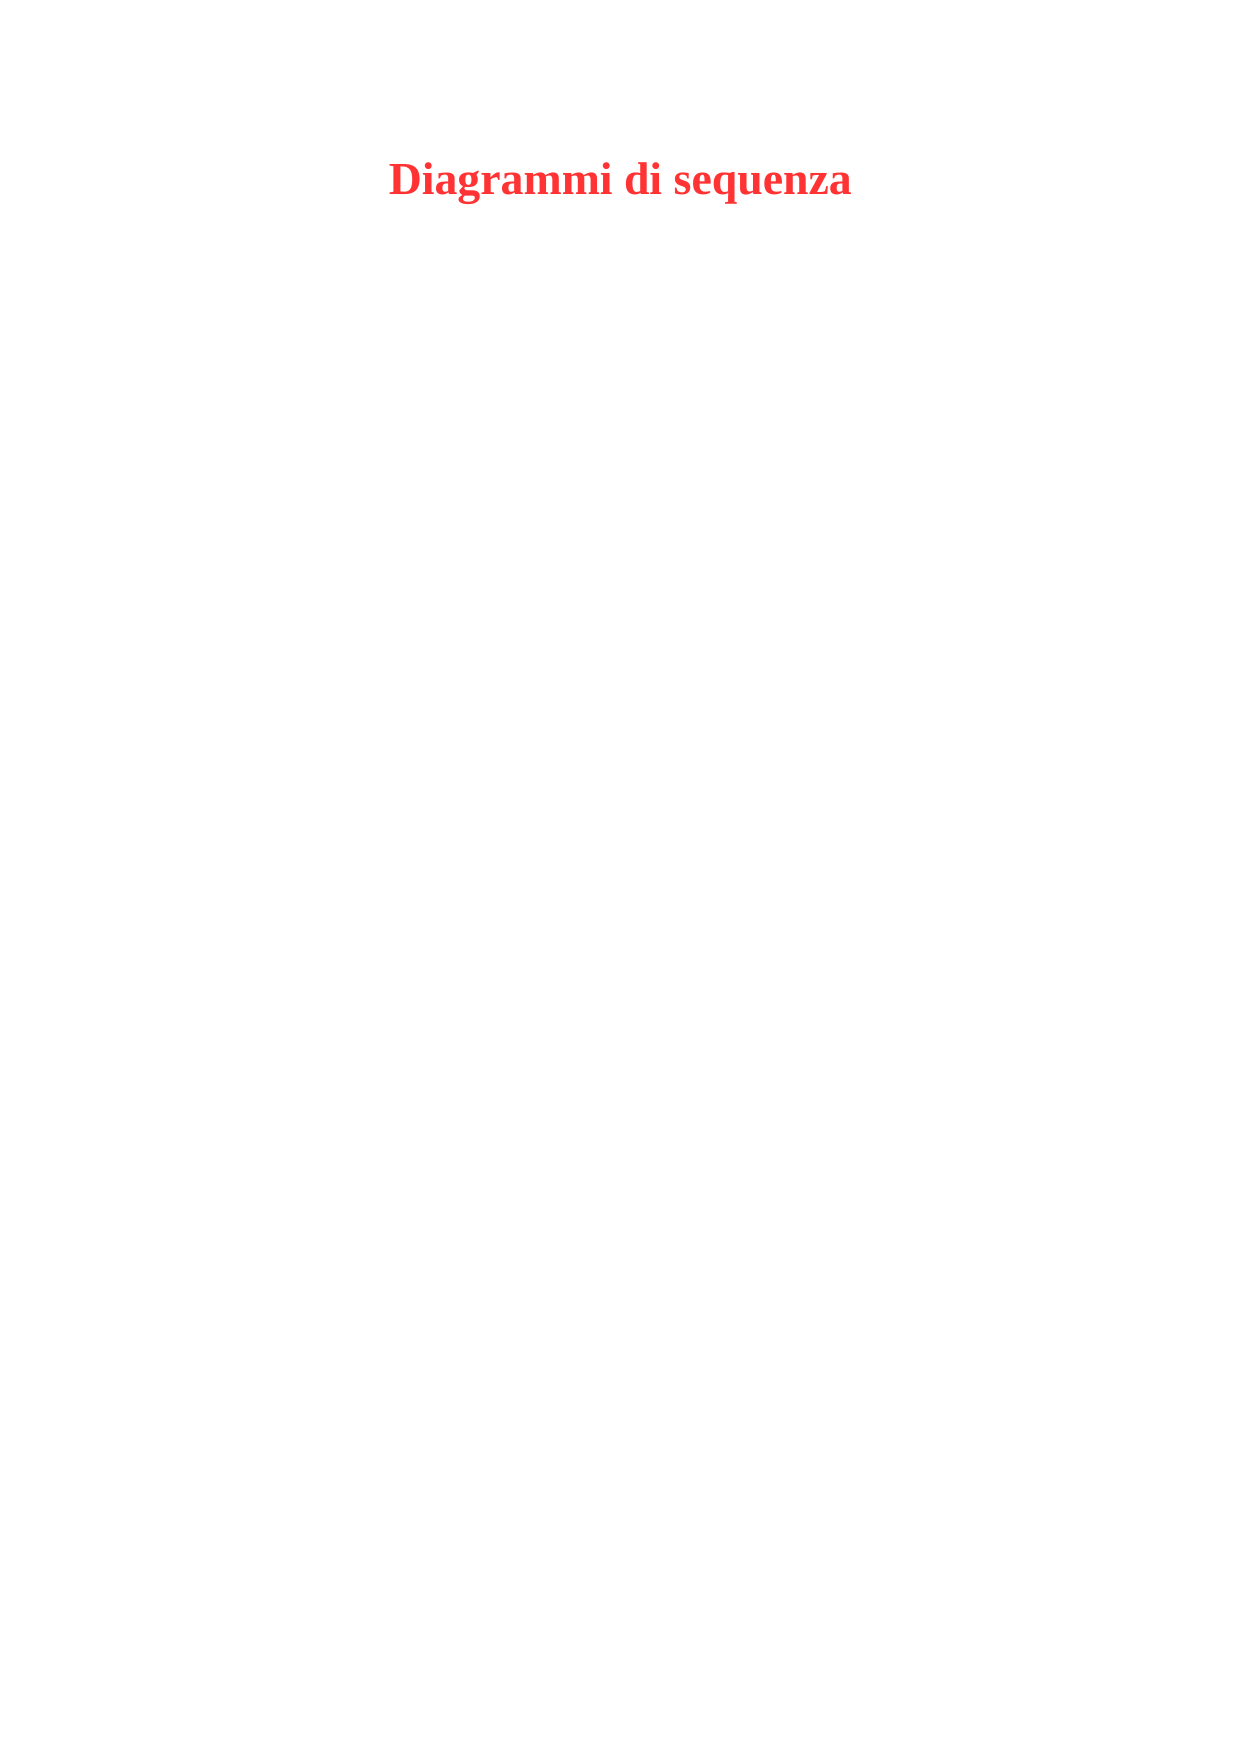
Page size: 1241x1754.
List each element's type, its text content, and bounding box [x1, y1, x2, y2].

text Diagrammi di sequenza [118, 152, 1122, 204]
